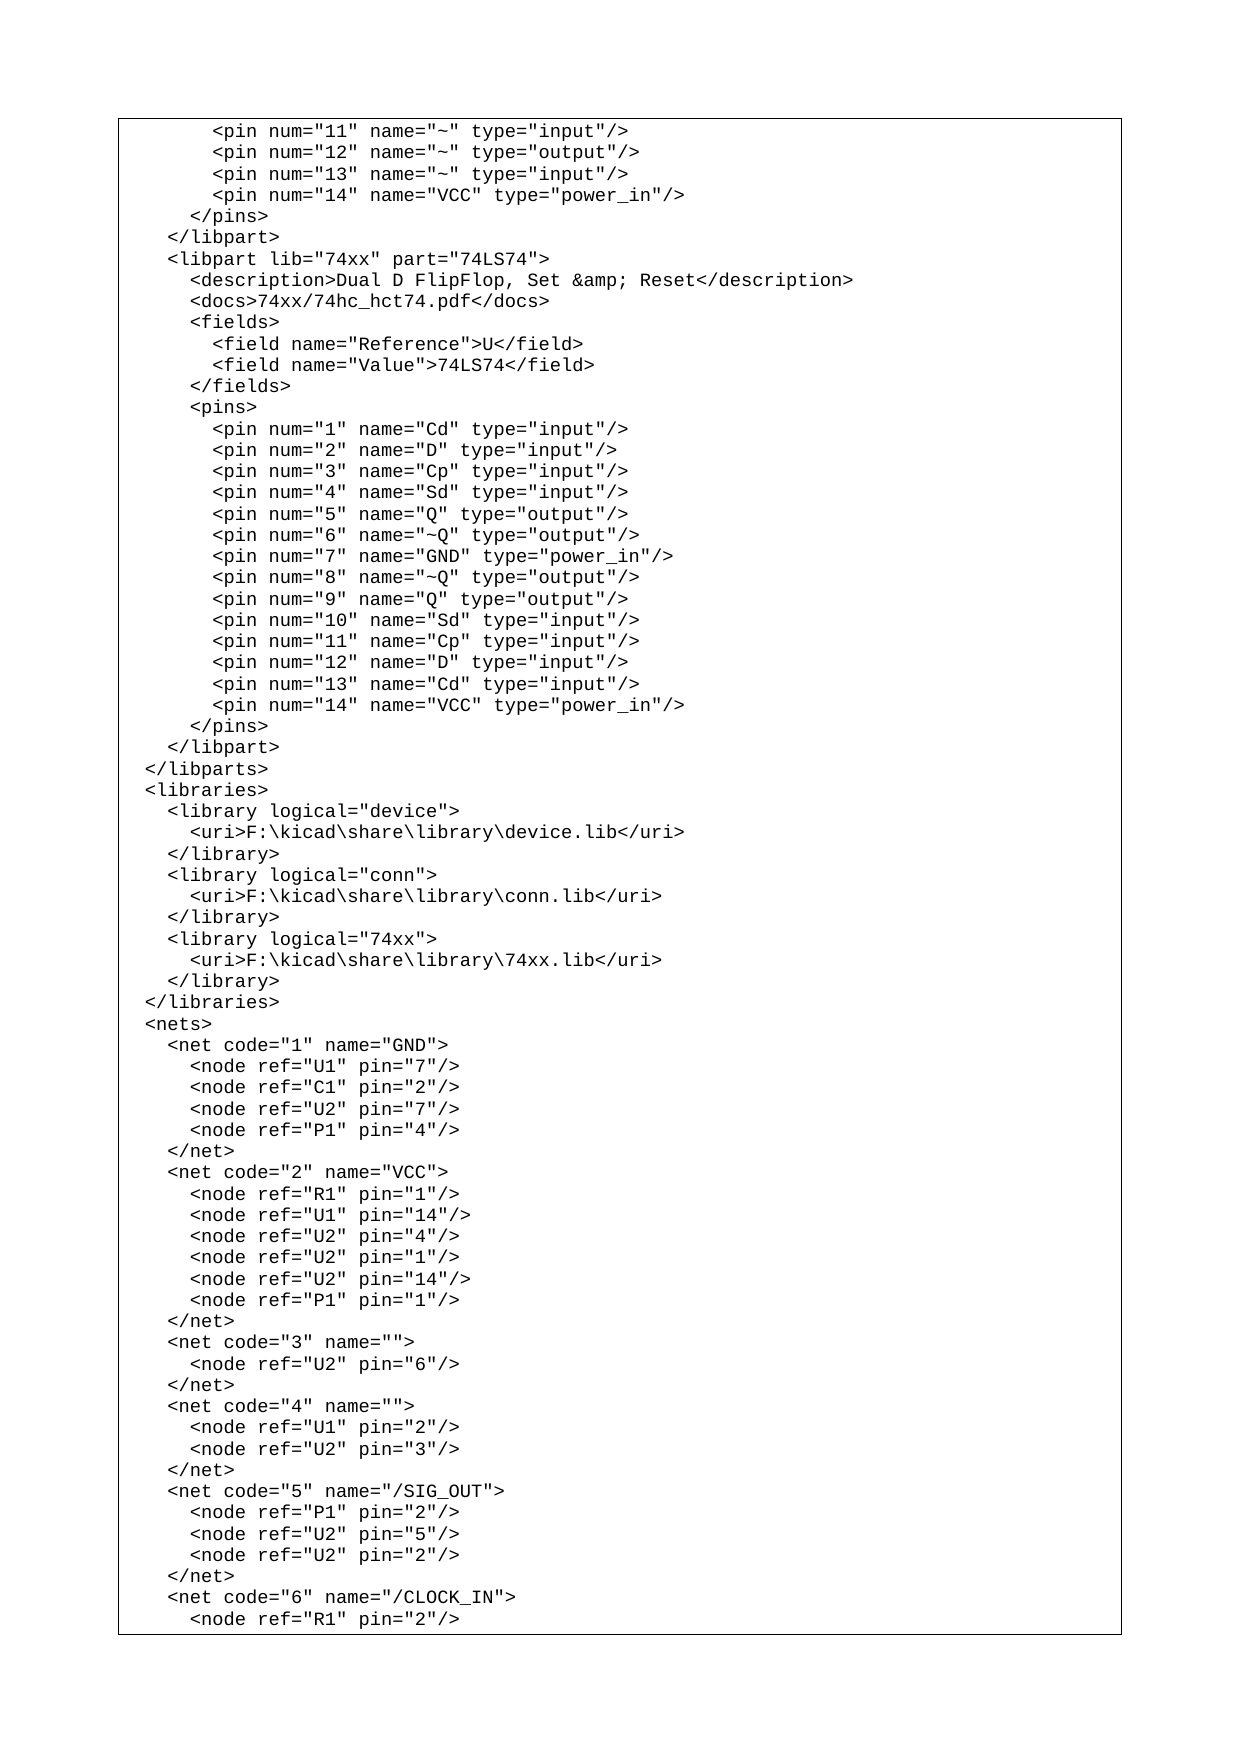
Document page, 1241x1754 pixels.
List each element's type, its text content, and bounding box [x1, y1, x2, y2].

text <node ref="P1" pin="2"/> [119, 1499, 1121, 1521]
text <net code="6" name="/CLOCK_IN"> [119, 1584, 1121, 1606]
text <node ref="U2" pin="7"/> [119, 1096, 1121, 1117]
text <node ref="U2" pin="4"/> [119, 1223, 1121, 1244]
text <node ref="U1" pin="14"/> [119, 1202, 1121, 1223]
text <net code="1" name="GND"> [119, 1032, 1121, 1053]
text <node ref="P1" pin="4"/> [119, 1117, 1121, 1138]
text <node ref="U2" pin="2"/> [119, 1542, 1121, 1563]
text <node ref="U2" pin="5"/> [119, 1521, 1121, 1542]
text <node ref="U1" pin="7"/> [119, 1053, 1121, 1074]
text </net> [119, 1457, 1121, 1478]
text <node ref="U2" pin="14"/> [119, 1266, 1121, 1287]
text <node ref="U1" pin="2"/> [119, 1414, 1121, 1436]
text <node ref="R1" pin="2"/> [119, 1606, 1121, 1634]
text <node ref="U2" pin="3"/> [119, 1436, 1121, 1457]
text <node ref="U2" pin="6"/> [119, 1351, 1121, 1372]
text </net> [119, 1563, 1121, 1584]
text </net> [119, 1308, 1121, 1329]
text <node ref="C1" pin="2"/> [119, 1074, 1121, 1096]
text <net code="4" name=""> [119, 1393, 1121, 1414]
text <node ref="R1" pin="1"/> [119, 1181, 1121, 1202]
text <pin num="11" name="~" type="input"/> <pin num="12" name="~" type="output"/> <pin num="13" name="~" type="input"/> <pin num="14" name="VCC" type="power_in"/> </pins> </libpart> <libpart lib="74xx" part="74LS74"> <description>Dual D FlipFlop, Set &amp; Reset</description> <docs>74xx/74hc_hct74.pdf</docs> <fields> <field name="Reference">U</field> <field name="Value">74LS74</field> </fields> <pins> <pin num="1" name="Cd" type="input"/> <pin num="2" name="D" type="input"/> <pin num="3" name="Cp" type="input"/> <pin num="4" name="Sd" type="input"/> <pin num="5" name="Q" type="output"/> <pin num="6" name="~Q" type="output"/> <pin num="7" name="GND" type="power_in"/> <pin num="8" name="~Q" type="output"/> <pin num="9" name="Q" type="output"/> <pin num="10" name="Sd" type="input"/> <pin num="11" name="Cp" type="input"/> <pin num="12" name="D" type="input"/> <pin num="13" name="Cd" type="input"/> <pin num="14" name="VCC" type="power_in"/> </pins> </libpart> </libparts> <libraries> <library logical="device"> <uri>F:\kicad\share\library\device.lib</uri> </library> <library logical="conn"> <uri>F:\kicad\share\library\conn.lib</uri> </library> <library logical="74xx"> <uri>F:\kicad\share\library\74xx.lib</uri> </library> </libraries> <nets> [119, 119, 1121, 1032]
text <node ref="U2" pin="1"/> [119, 1244, 1121, 1266]
text </net> [119, 1372, 1121, 1393]
text <node ref="P1" pin="1"/> [119, 1287, 1121, 1308]
text <net code="5" name="/SIG_OUT"> [119, 1478, 1121, 1499]
text <net code="2" name="VCC"> [119, 1159, 1121, 1181]
text <net code="3" name=""> [119, 1329, 1121, 1351]
text </net> [119, 1138, 1121, 1159]
